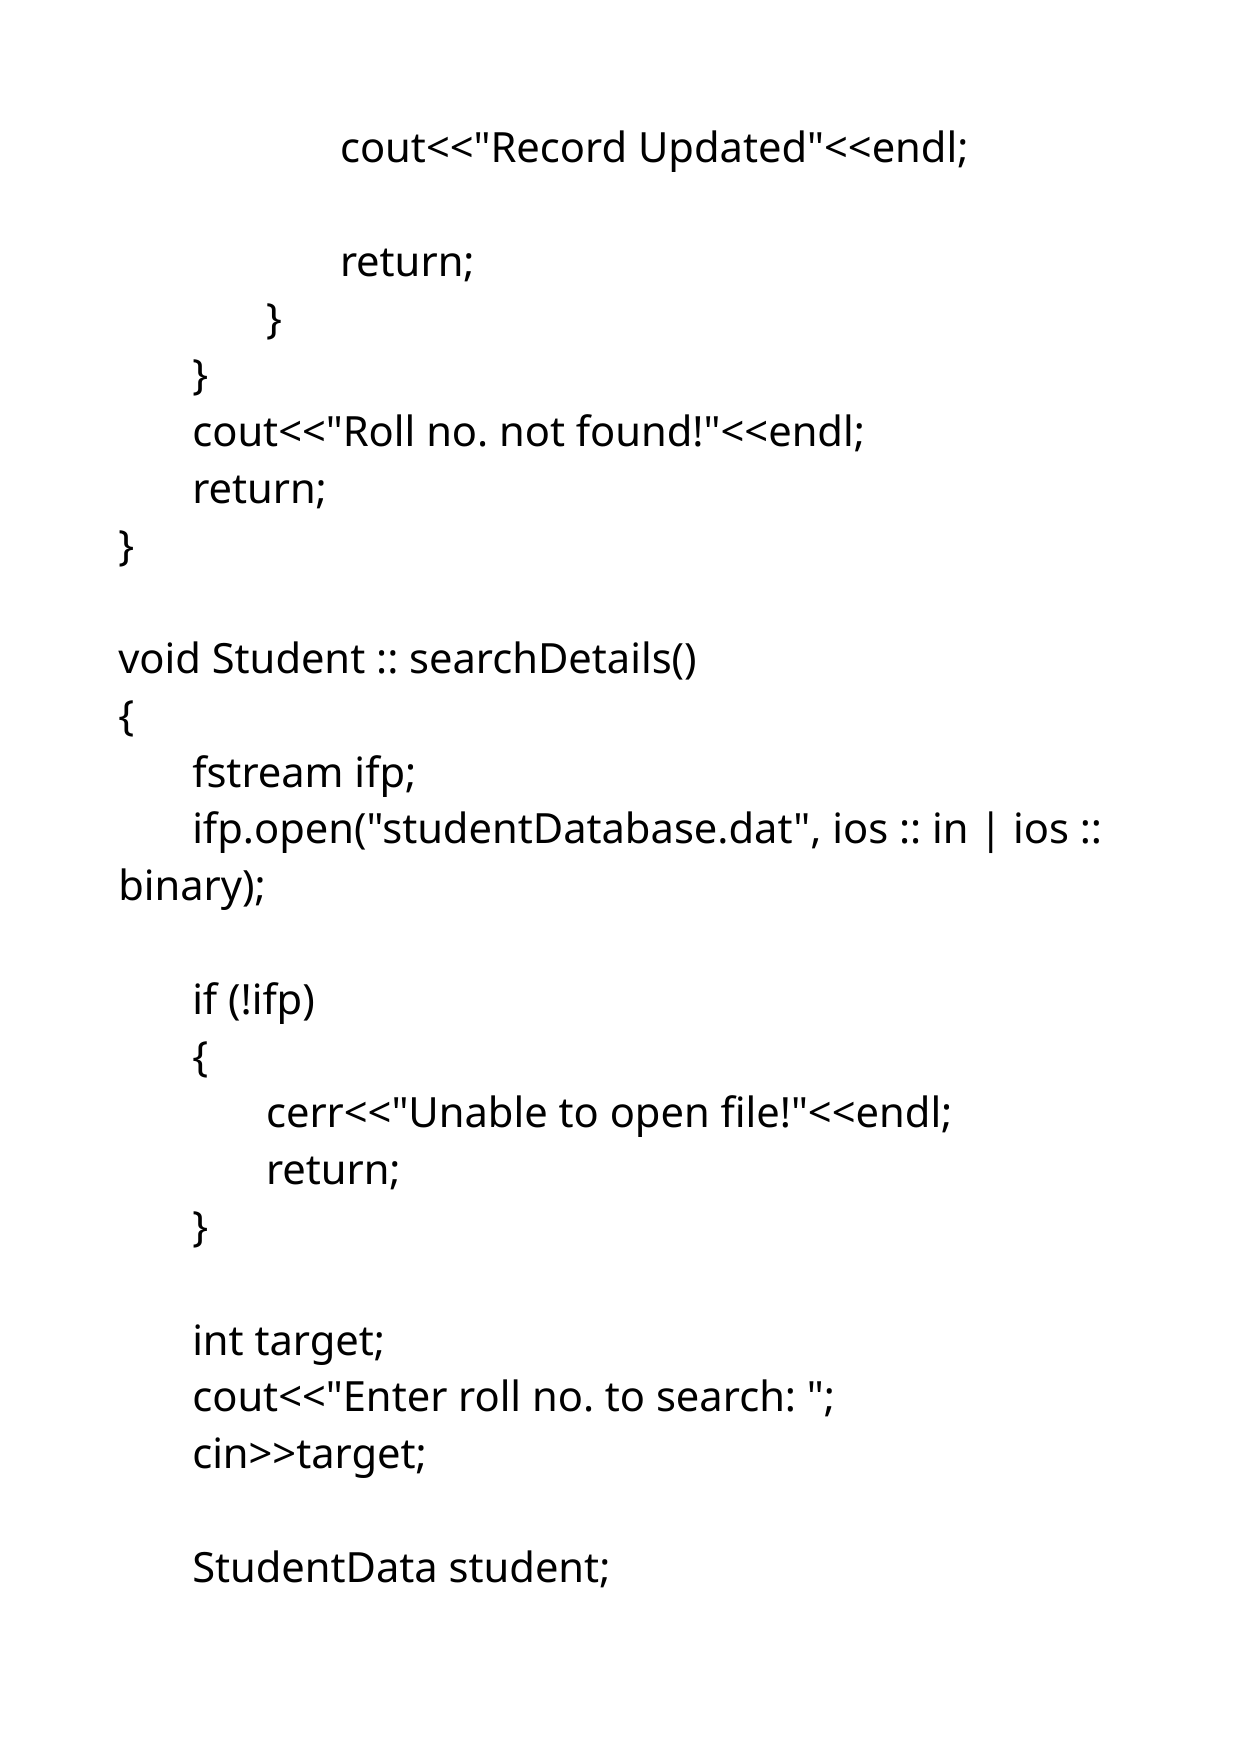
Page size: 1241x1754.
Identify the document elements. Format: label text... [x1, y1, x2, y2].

text int target; [118, 1310, 1122, 1367]
text return; [118, 232, 1122, 288]
text cout<<"Enter roll no. to search: "; [118, 1367, 1122, 1424]
text } [118, 288, 1122, 345]
text { [118, 686, 1122, 743]
text { [118, 1026, 1122, 1083]
text cin>>target; [118, 1424, 1122, 1481]
text void Student :: searchDetails() [118, 629, 1122, 686]
text } [118, 1197, 1122, 1253]
text cout<<"Roll no. not found!"<<endl; [118, 402, 1122, 459]
text if (!ifp) [118, 970, 1122, 1026]
text } [118, 345, 1122, 402]
text return; [118, 1140, 1122, 1197]
text ifp.open("studentDatabase.dat", ios :: in | ios :: binary); [118, 799, 1122, 913]
text return; [118, 459, 1122, 516]
text cout<<"Record Updated"<<endl; [118, 118, 1122, 175]
text fstream ifp; [118, 743, 1122, 799]
text StudentData student; [118, 1537, 1122, 1594]
text cerr<<"Unable to open file!"<<endl; [118, 1083, 1122, 1140]
text } [118, 516, 1122, 572]
